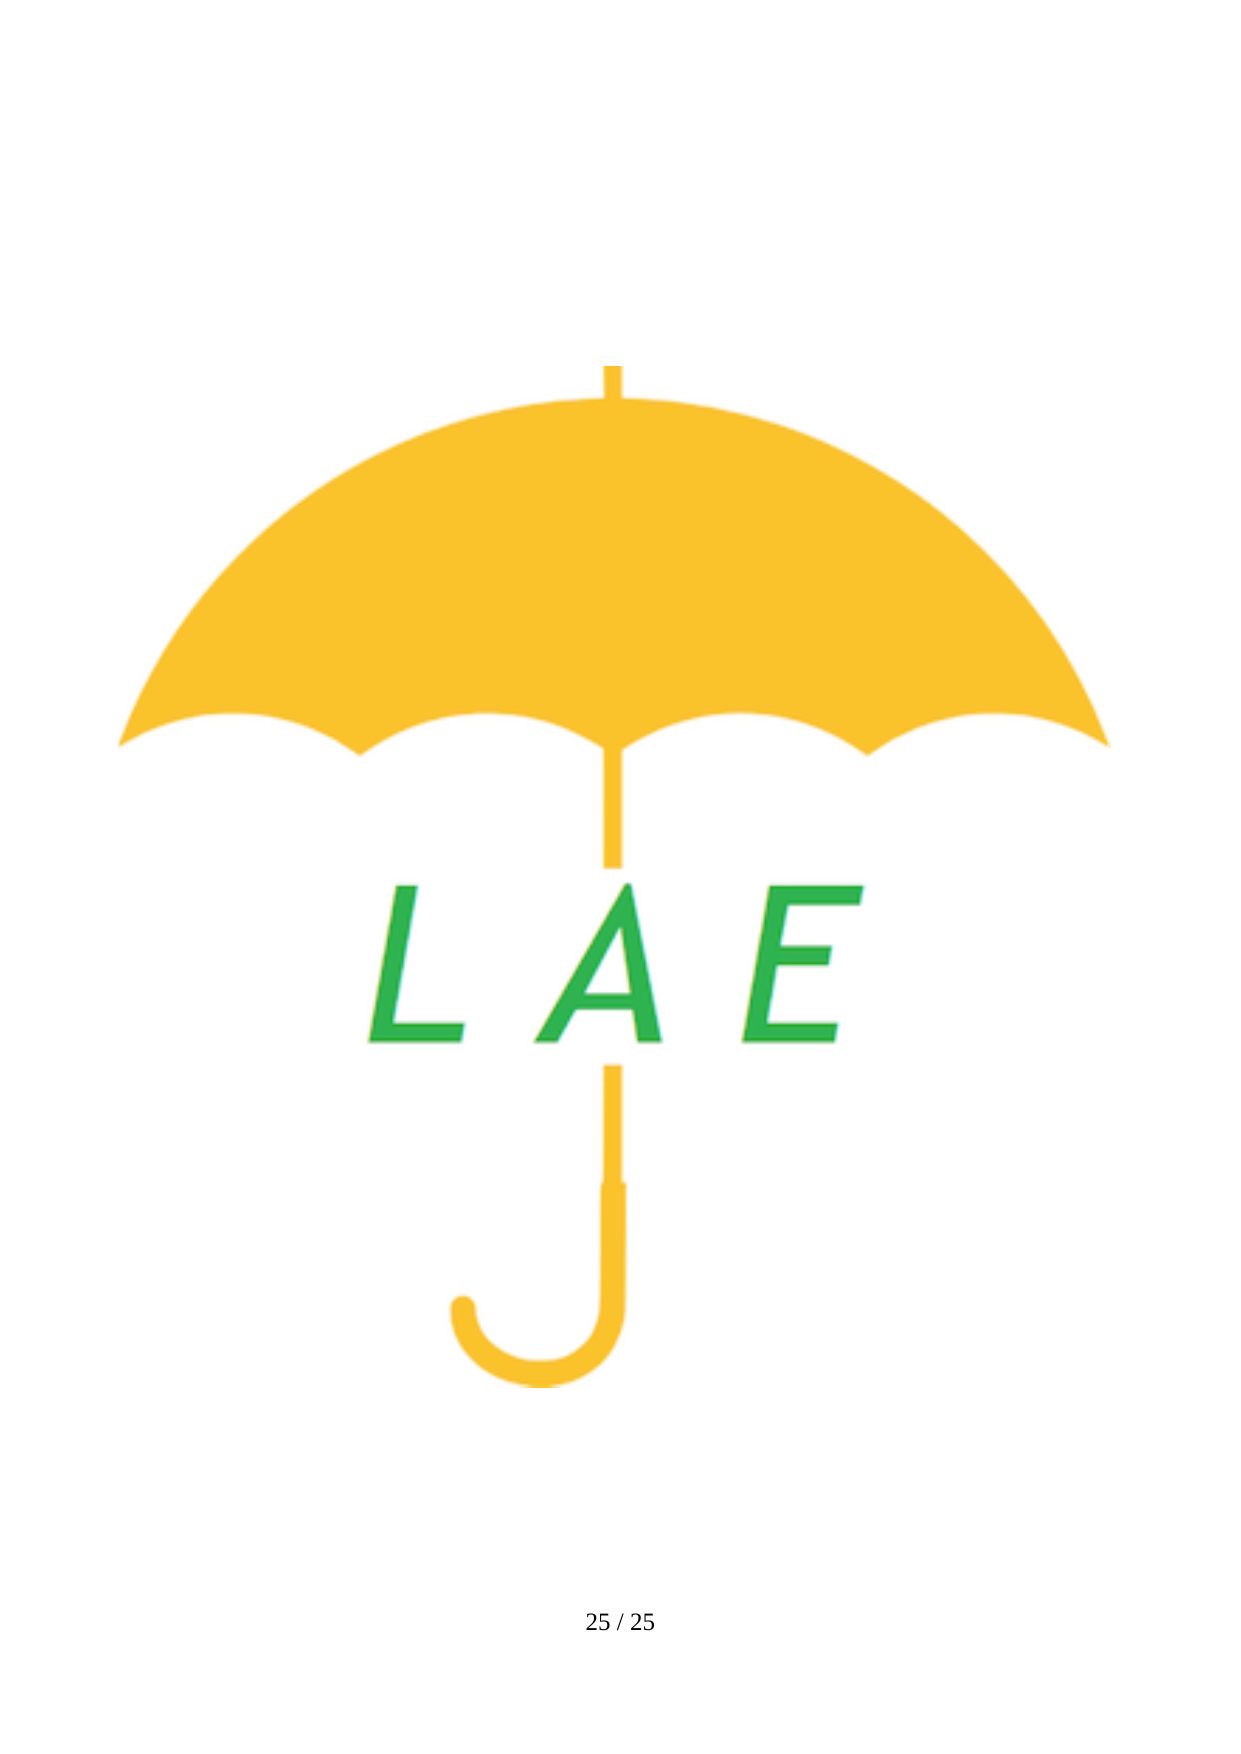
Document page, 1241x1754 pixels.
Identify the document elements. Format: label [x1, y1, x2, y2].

picture [118, 366, 1111, 1388]
